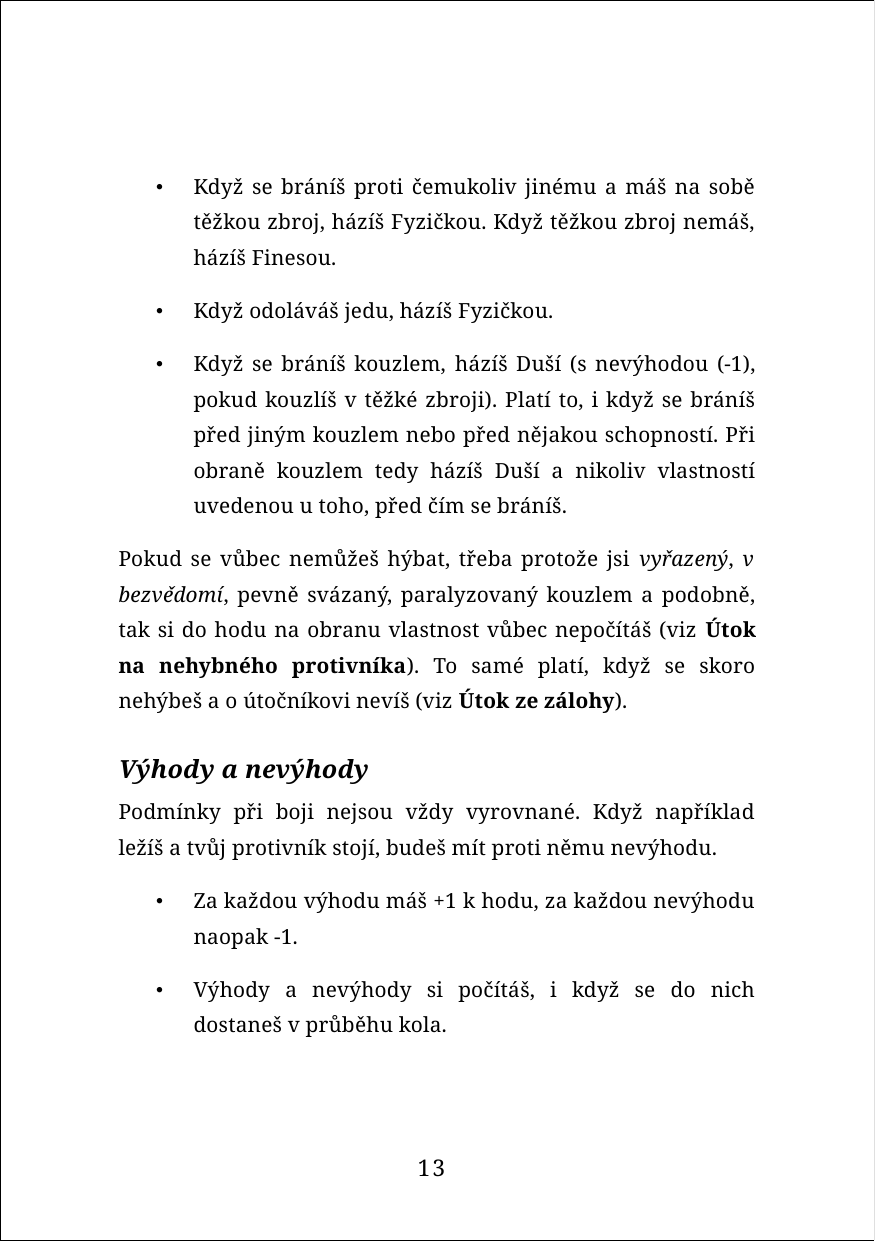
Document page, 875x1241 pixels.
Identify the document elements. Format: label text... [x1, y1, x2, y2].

list Když se bráníš kouzlem, házíš Duší (s nevýhodou (-1), pokud kouzlíš v těžké zbroji). Platí to, i když se bráníš před jiným kouzlem nebo před nějakou schopností. Při obraně kouzlem tedy házíš Duší a nikoliv vlastností uvedenou u toho, před čím se bráníš. [156, 349, 756, 520]
subtitle Výhody a nevýhody [118, 752, 756, 786]
list Když odoláváš jedu, házíš Fyzičkou. [156, 296, 756, 324]
text Pokud se vůbec nemůžeš hýbat, třeba protože jsi vyřazený, v bezvědomí, pevně svázaný, paralyzovaný kouzlem a podobně, tak si do hodu na obranu vlastnost vůbec nepočítáš (viz Útok na nehybného protivníka). To samé platí, když se skoro nehýbeš a o útočníkovi nevíš (viz Útok ze zálohy). [118, 544, 756, 715]
text Podmínky při boji nejsou vždy vyrovnané. Když například ležíš a tvůj protivník stojí, budeš mít proti němu nevýhodu. [118, 797, 756, 861]
list Když se bráníš proti čemukoliv jinému a máš na sobě těžkou zbroj, házíš Fyzičkou. Když těžkou zbroj nemáš, házíš Finesou. [156, 172, 756, 271]
list Výhody a nevýhody si počítáš, i když se do nich dostaneš v průběhu kola. [156, 975, 756, 1039]
list Za každou výhodu máš +1 k hodu, za každou nevýhodu naopak -1. [156, 886, 756, 950]
